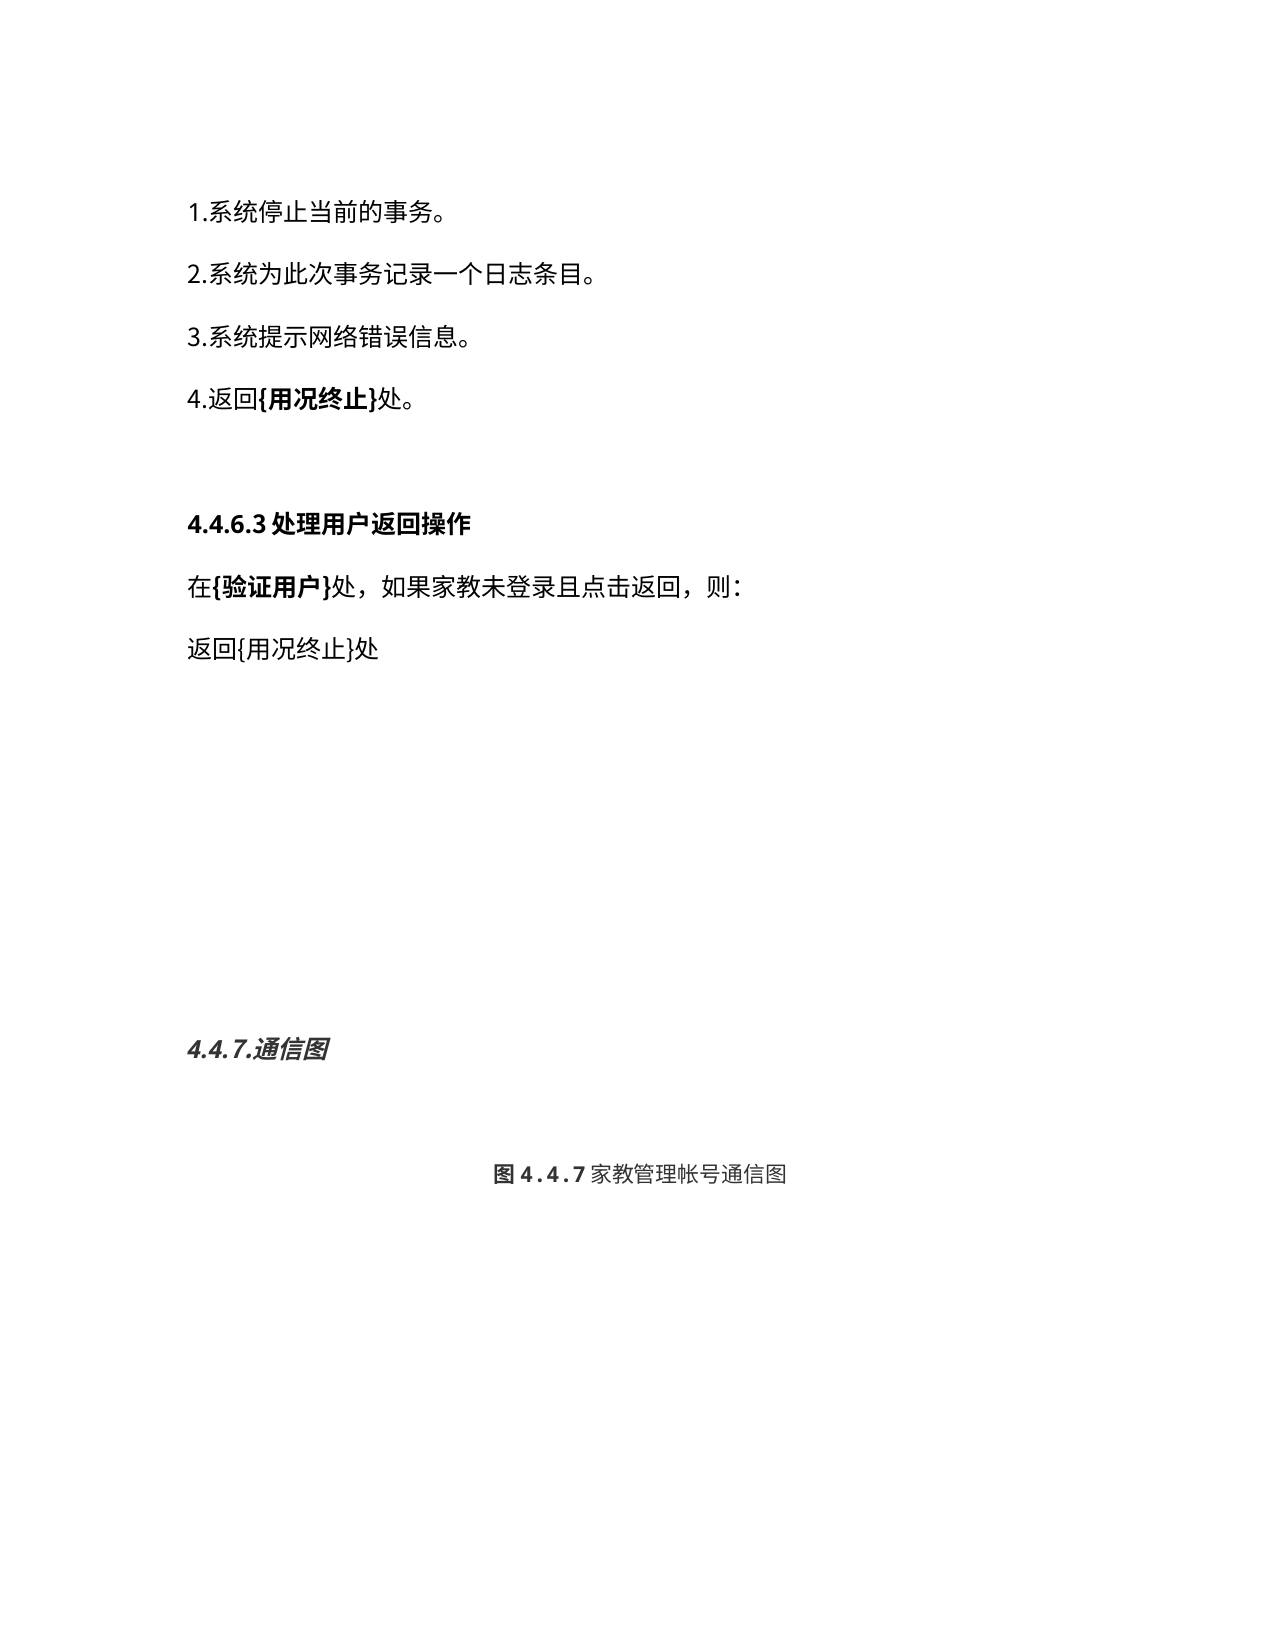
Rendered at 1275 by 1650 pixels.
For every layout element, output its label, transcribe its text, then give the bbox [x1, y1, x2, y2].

text 图4.4.7家教管理帐号通信图 [187, 1131, 1087, 1194]
text 3.系统提示网络错误信息。 [187, 294, 1087, 356]
text 在{验证用户}处，如果家教未登录且点击返回，则： [187, 544, 1087, 606]
text 4.4.6.3处理用户返回操作 [187, 481, 1087, 544]
subtitle 4.4.7.通信图 [187, 1006, 1087, 1069]
text 返回{用况终止}处 [187, 606, 1087, 669]
text 2.系统为此次事务记录一个日志条目。 [187, 231, 1087, 294]
text 1.系统停止当前的事务。 [187, 169, 1087, 231]
text 4.返回{用况终止}处。 [187, 356, 1087, 419]
